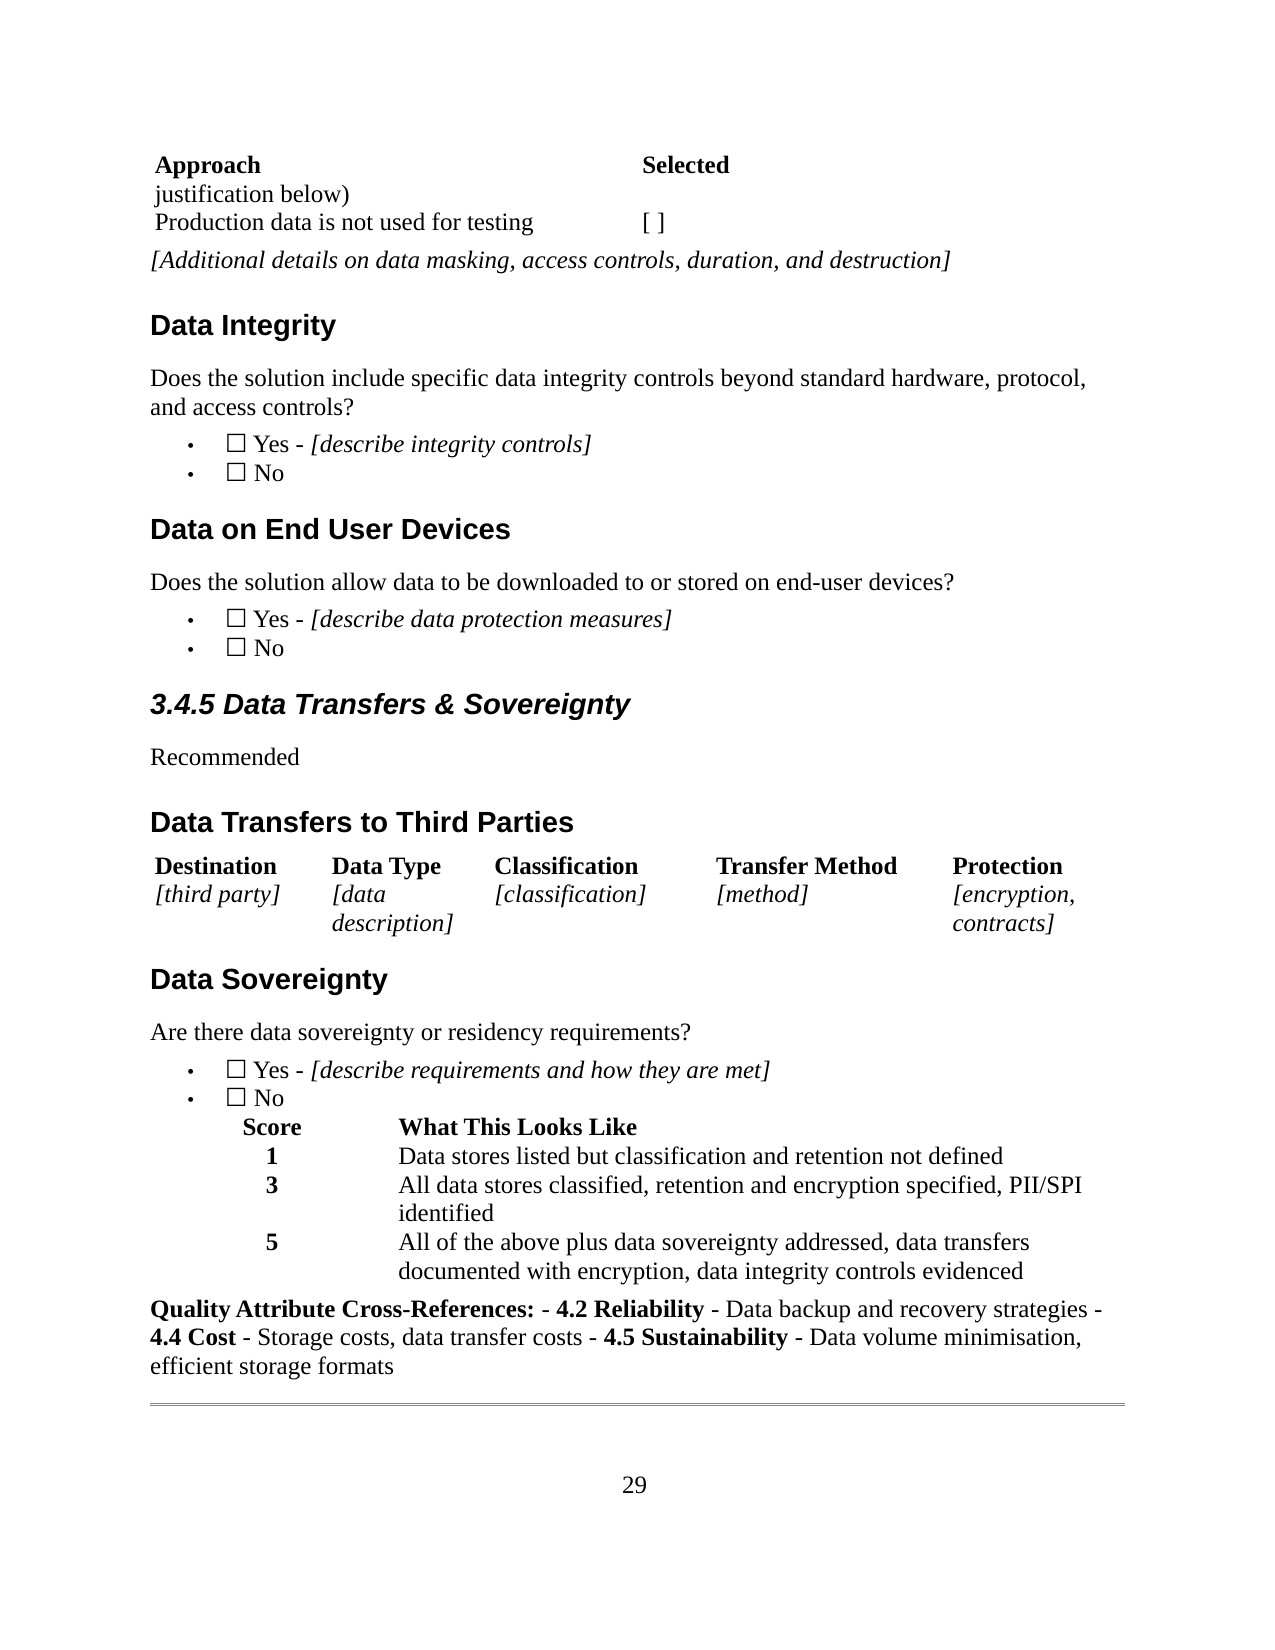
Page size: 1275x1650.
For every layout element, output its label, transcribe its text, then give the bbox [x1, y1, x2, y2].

subtitle Data on End User Devices [150, 512, 1125, 545]
text Does the solution allow data to be downloaded to or stored on end-user devices? [150, 567, 1125, 596]
table_header Protection [948, 851, 1125, 879]
table_header Score [150, 1112, 394, 1141]
table_cell 5 [150, 1227, 394, 1285]
table_header Destination [150, 851, 327, 879]
text Does the solution include specific data integrity controls beyond standard hardware, protocol, and access controls? [150, 363, 1125, 420]
table_cell [method] [711, 880, 948, 937]
table_cell [data description] [327, 880, 490, 937]
subtitle Data Transfers to Third Parties [150, 805, 1125, 838]
text Recommended [150, 742, 1125, 771]
table_cell Data stores listed but classification and retention not defined [394, 1141, 1125, 1170]
table_header What This Looks Like [394, 1112, 1125, 1141]
table_cell [ ] [638, 208, 1125, 236]
table_cell 3 [150, 1170, 394, 1227]
table_cell [encryption, contracts] [948, 880, 1125, 937]
table_header Transfer Method [711, 851, 948, 879]
subtitle Data Integrity [150, 308, 1125, 341]
table_header Approach [150, 150, 637, 179]
table_cell 1 [150, 1141, 394, 1170]
list ☐ No [187, 1083, 1125, 1112]
text [Additional details on data masking, access controls, duration, and destruction] [150, 245, 1125, 274]
table_header Data Type [327, 851, 490, 879]
list ☐ Yes - [describe integrity controls] [187, 429, 1125, 458]
list ☐ No [187, 458, 1125, 487]
text Quality Attribute Cross-References: - 4.2 Reliability - Data backup and recovery strategies - 4.4 Cost - Storage costs, data transfer costs - 4.5 Sustainability - Data volume minimisation, efficient storage formats [150, 1294, 1125, 1380]
table_cell All of the above plus data sovereignty addressed, data transfers documented with encryption, data integrity controls evidenced [394, 1227, 1125, 1285]
table_cell [third party] [150, 880, 327, 937]
list ☐ Yes - [describe data protection measures] [187, 604, 1125, 633]
table_cell justification below) [150, 179, 637, 207]
subtitle 3.4.5 Data Transfers & Sovereignty [150, 687, 1125, 721]
table_header Selected [638, 150, 1125, 179]
table_header Classification [490, 851, 711, 879]
table_cell Production data is not used for testing [150, 208, 637, 236]
table_cell All data stores classified, retention and encryption specified, PII/SPI identified [394, 1170, 1125, 1227]
list ☐ Yes - [describe requirements and how they are met] [187, 1055, 1125, 1083]
table_cell [classification] [490, 880, 711, 937]
text Are there data sovereignty or residency requirements? [150, 1017, 1125, 1046]
table_cell [638, 179, 1125, 207]
list ☐ No [187, 633, 1125, 662]
subtitle Data Sovereignty [150, 962, 1125, 996]
